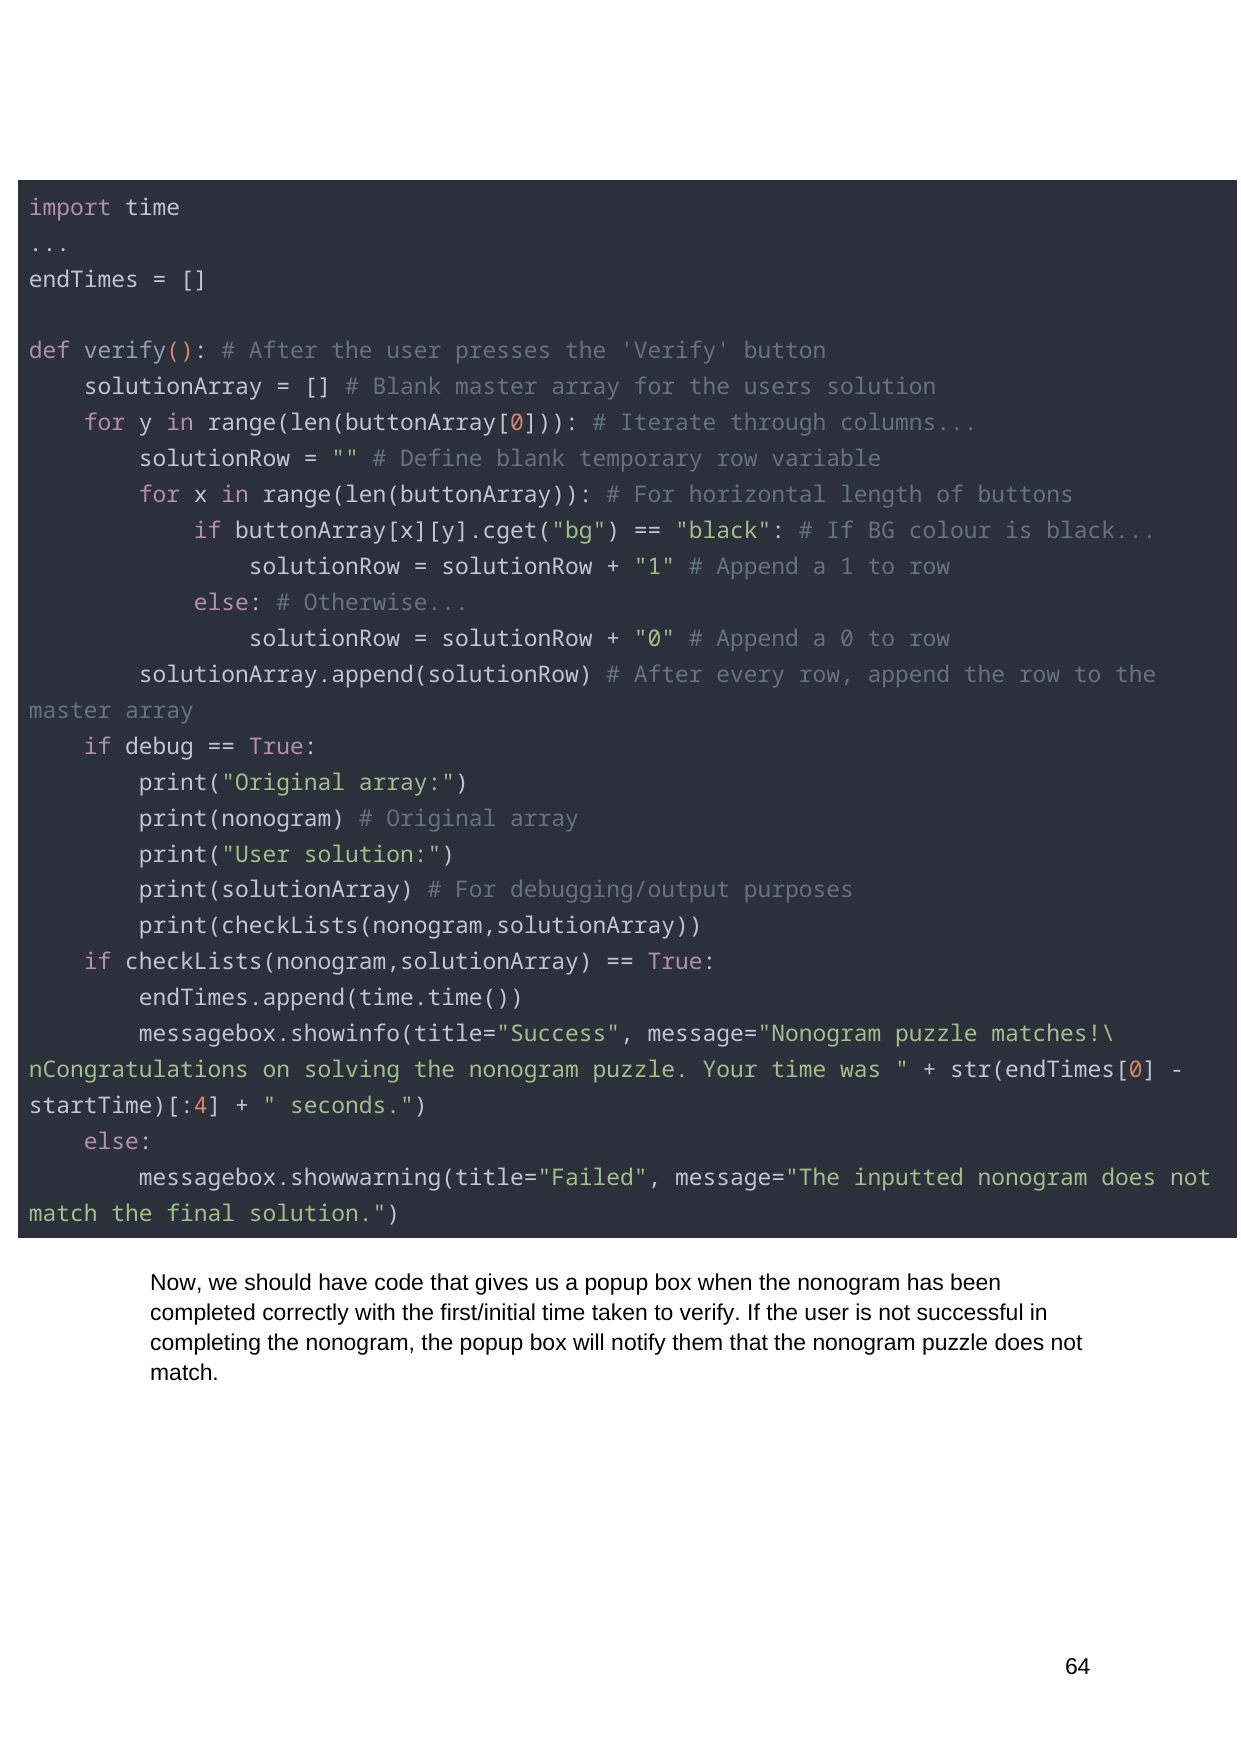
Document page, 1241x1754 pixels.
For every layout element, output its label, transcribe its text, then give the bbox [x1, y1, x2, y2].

table_header import time ... endTimes = [] def verify(): # After the user presses the 'Verify' button solutionArray = [] # Blank master array for the users solution for y in range(len(buttonArray[0])): # Iterate through columns... solutionRow = "" # Define blank temporary row variable for x in range(len(buttonArray)): # For horizontal length of buttons if buttonArray[x][y].cget("bg") == "black": # If BG colour is black... solutionRow = solutionRow + "1" # Append a 1 to row else: # Otherwise... solutionRow = solutionRow + "0" # Append a 0 to row solutionArray.append(solutionRow) # After every row, append the row to the master array if debug == True: print("Original array:") print(nonogram) # Original array print("User solution:") print(solutionArray) # For debugging/output purposes print(checkLists(nonogram,solutionArray)) if checkLists(nonogram,solutionArray) == True: endTimes.append(time.time()) messagebox.showinfo(title="Success", message="Nonogram puzzle matches!\nCongratulations on solving the nonogram puzzle. Your time was " + str(endTimes[0] - startTime)[:4] + " seconds.") else: messagebox.showwarning(title="Failed", message="The inputted nonogram does not match the final solution.") [18, 180, 1237, 1238]
text Now, we should have code that gives us a popup box when the nonogram has been completed correctly with the first/initial time taken to verify. If the user is not successful in completing the nonogram, the popup box will notify them that the nonogram puzzle does not match. [150, 1269, 1090, 1386]
